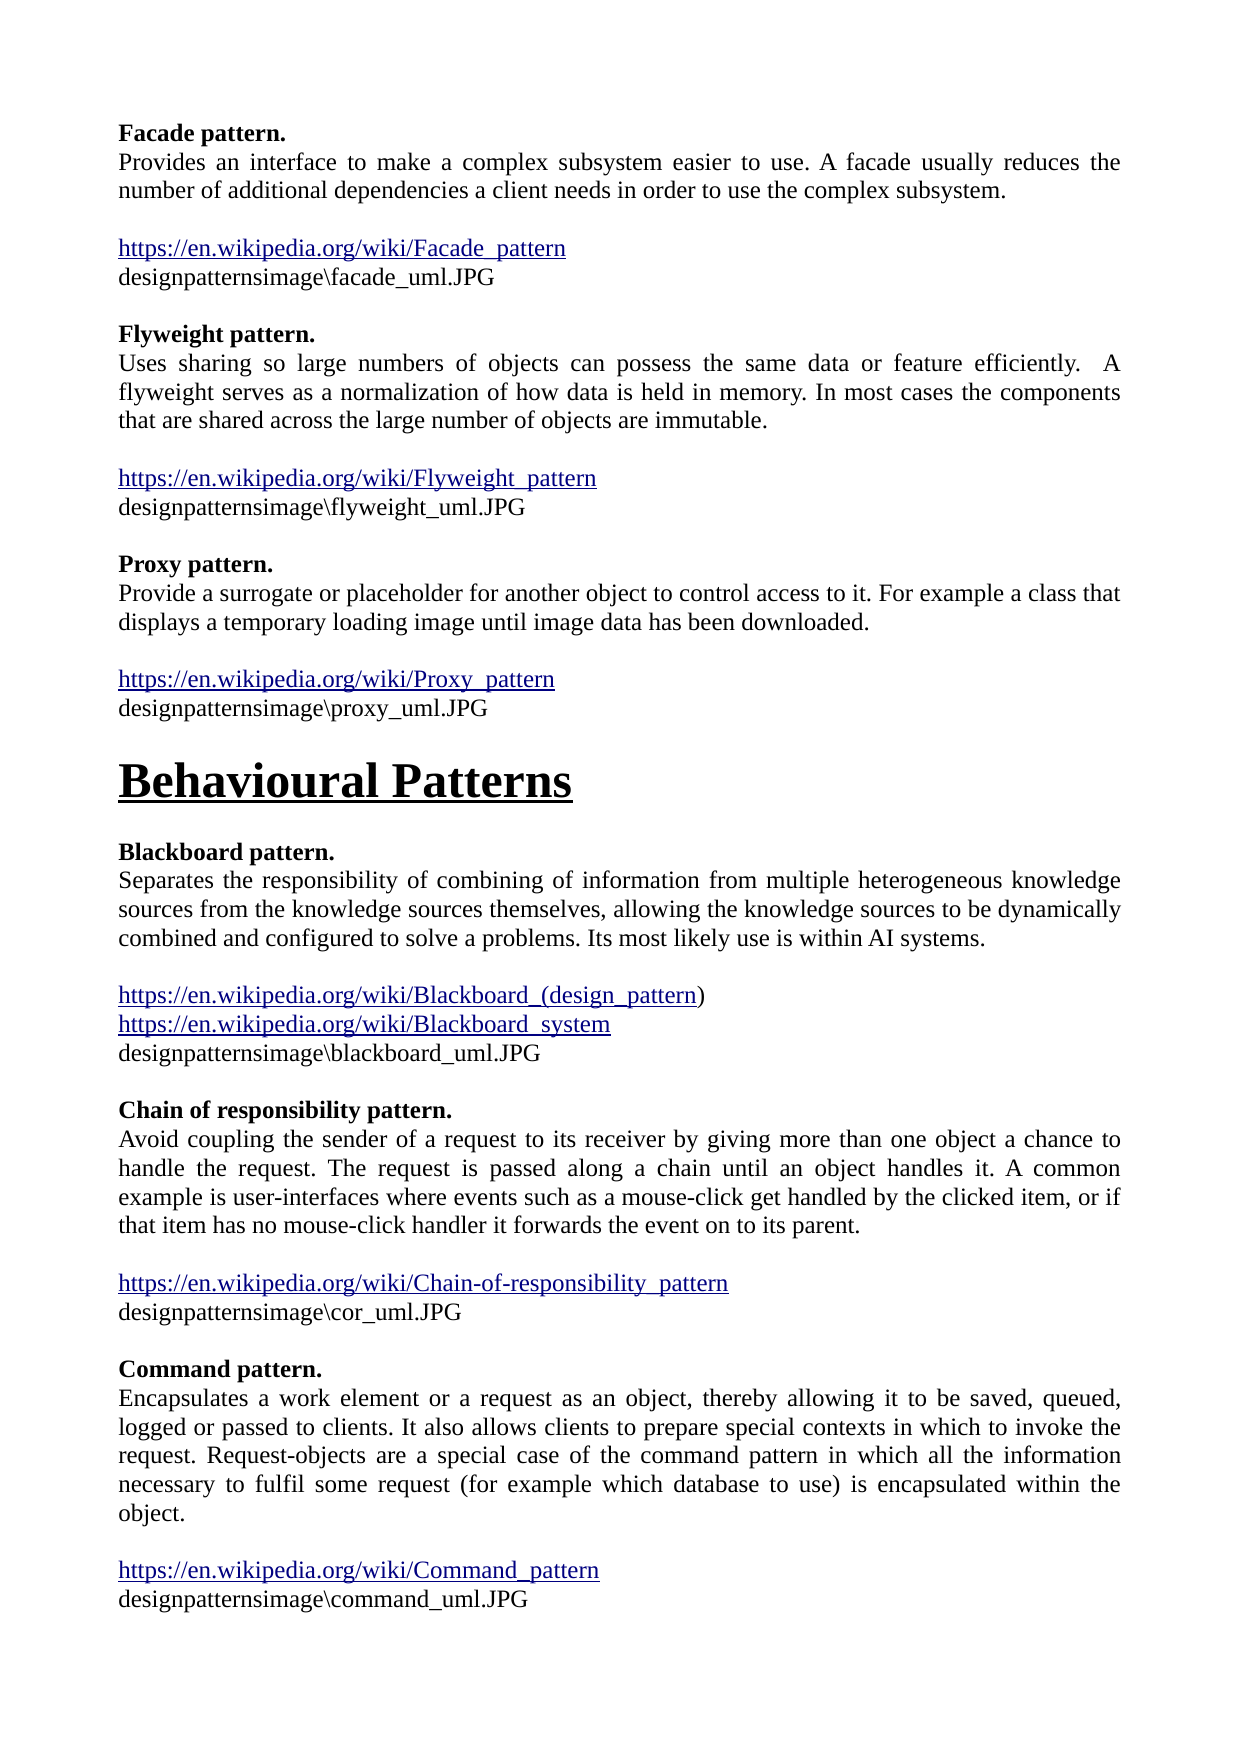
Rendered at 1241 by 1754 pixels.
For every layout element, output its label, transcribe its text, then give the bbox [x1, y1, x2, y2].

text https://en.wikipedia.org/wiki/Blackboard_system [118, 1009, 1122, 1038]
text designpatternsimage\facade_uml.JPG [118, 262, 1122, 291]
text https://en.wikipedia.org/wiki/Flyweight_pattern [118, 463, 1122, 492]
text Provides an interface to make a complex subsystem easier to use. A facade usually reduces the number of additional dependencies a client needs in order to use the complex subsystem. [118, 147, 1122, 204]
text Proxy pattern. [118, 549, 1122, 578]
text Provide a surrogate or placeholder for another object to control access to it. For example a class that displays a temporary loading image until image data has been downloaded. [118, 578, 1122, 636]
text Separates the responsibility of combining of information from multiple heterogeneous knowledge sources from the knowledge sources themselves, allowing the knowledge sources to be dynamically combined and configured to solve a problems. Its most likely use is within AI systems. [118, 866, 1122, 952]
text Blackboard pattern. [118, 837, 1122, 866]
text https://en.wikipedia.org/wiki/Proxy_pattern [118, 664, 1122, 693]
text Uses sharing so large numbers of objects can possess the same data or feature efficiently. A flyweight serves as a normalization of how data is held in memory. In most cases the components that are shared across the large number of objects are immutable. [118, 348, 1122, 434]
text designpatternsimage\cor_uml.JPG [118, 1297, 1122, 1326]
text designpatternsimage\flyweight_uml.JPG [118, 492, 1122, 521]
text https://en.wikipedia.org/wiki/Blackboard_(design_pattern) [118, 981, 1122, 1009]
text https://en.wikipedia.org/wiki/Command_pattern [118, 1556, 1122, 1584]
text Chain of responsibility pattern. [118, 1096, 1122, 1124]
text Facade pattern. [118, 118, 1122, 147]
text designpatternsimage\proxy_uml.JPG [118, 693, 1122, 722]
text Avoid coupling the sender of a request to its receiver by giving more than one object a chance to handle the request. The request is passed along a chain until an object handles it. A common example is user-interfaces where events such as a mouse-click get handled by the clicked item, or if that item has no mouse-click handler it forwards the event on to its parent. [118, 1124, 1122, 1239]
text Command pattern. [118, 1354, 1122, 1383]
text Behavioural Patterns [118, 751, 1122, 808]
text designpatternsimage\command_uml.JPG [118, 1584, 1122, 1613]
text https://en.wikipedia.org/wiki/Facade_pattern [118, 233, 1122, 262]
text https://en.wikipedia.org/wiki/Chain-of-responsibility_pattern [118, 1268, 1122, 1297]
text designpatternsimage\blackboard_uml.JPG [118, 1038, 1122, 1067]
text Encapsulates a work element or a request as an object, thereby allowing it to be saved, queued, logged or passed to clients. It also allows clients to prepare special contexts in which to invoke the request. Request-objects are a special case of the command pattern in which all the information necessary to fulfil some request (for example which database to use) is encapsulated within the object. [118, 1383, 1122, 1527]
text Flyweight pattern. [118, 319, 1122, 348]
